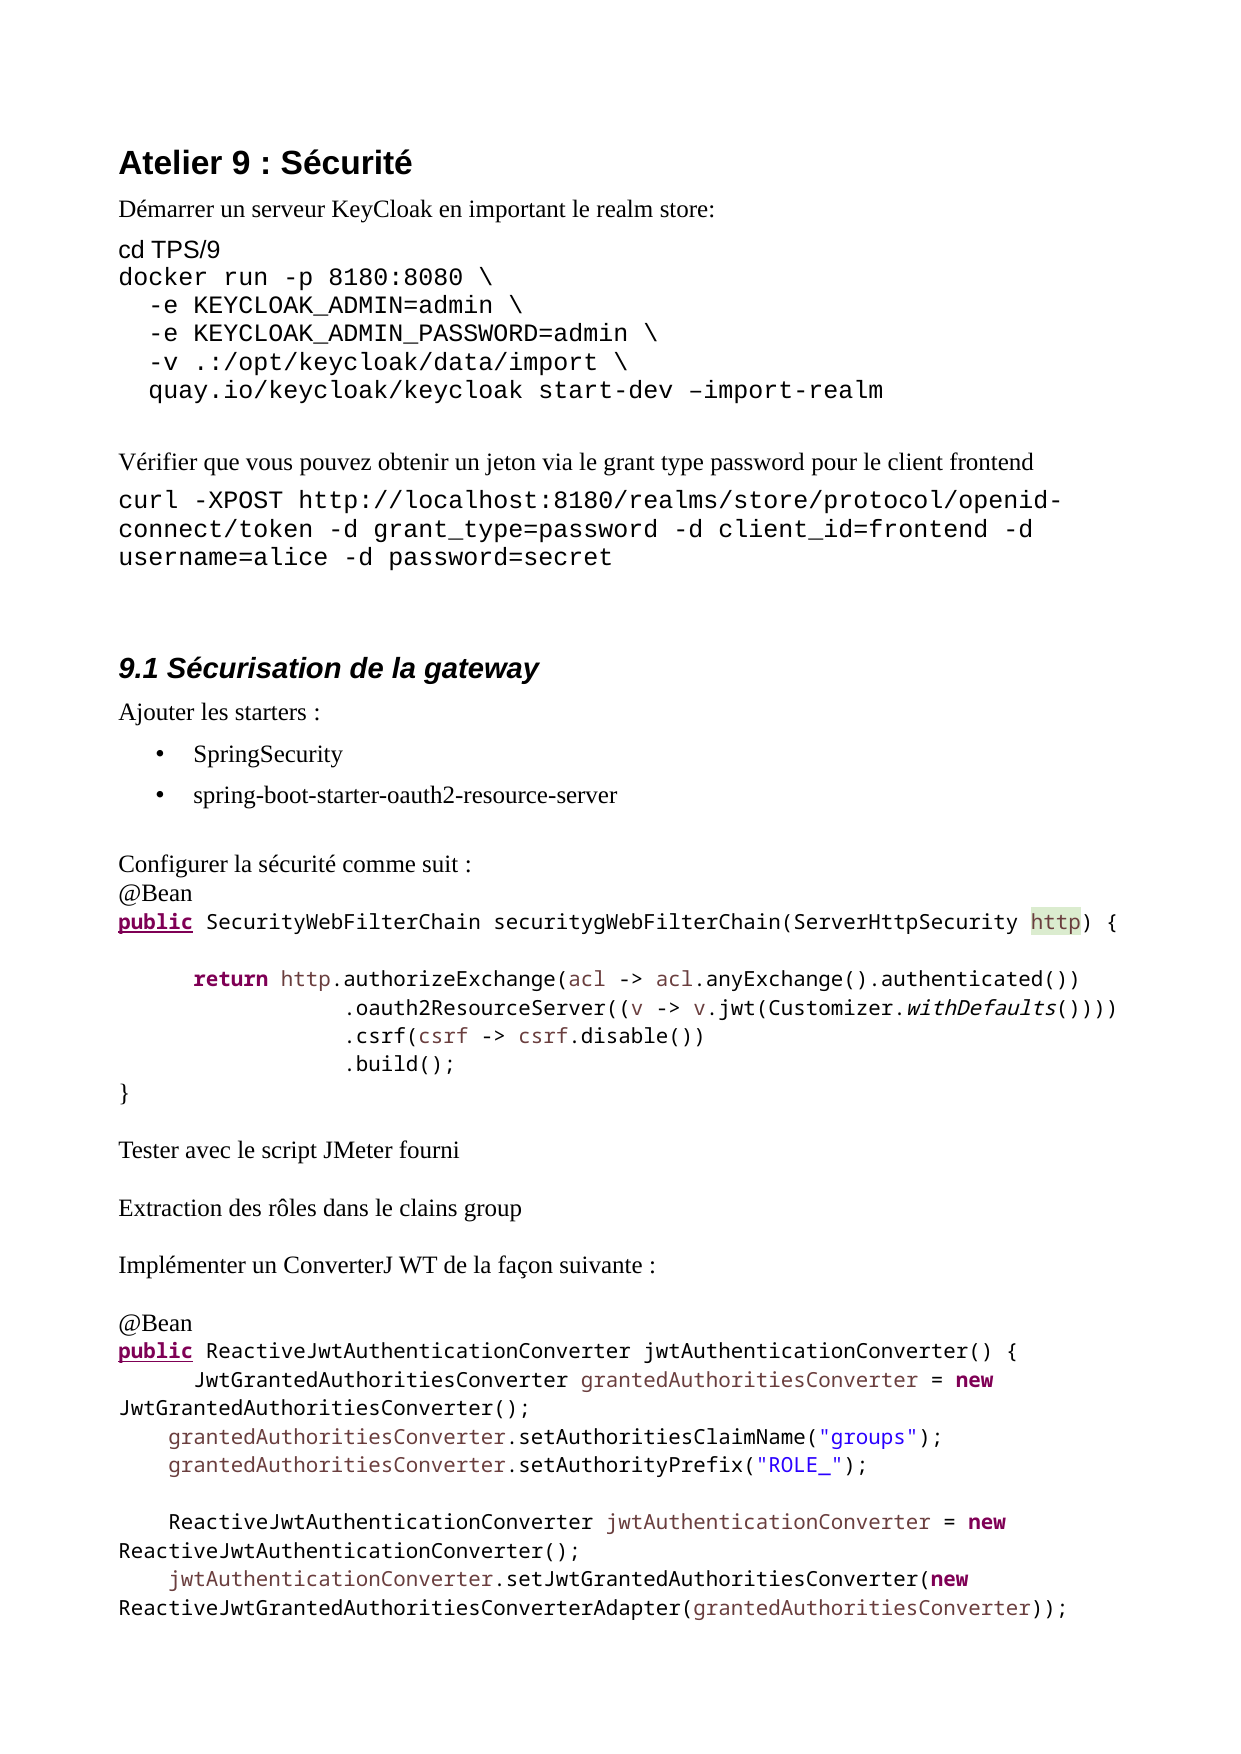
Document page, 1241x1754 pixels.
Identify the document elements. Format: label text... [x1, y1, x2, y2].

text grantedAuthoritiesConverter.setAuthorityPrefix("ROLE_"); [118, 1450, 1122, 1479]
text cd TPS/9 [118, 236, 1122, 264]
text public ReactiveJwtAuthenticationConverter jwtAuthenticationConverter() { [118, 1337, 1122, 1365]
text Vérifier que vous pouvez obtenir un jeton via le grant type password pour le client frontend [118, 447, 1122, 476]
text Implémenter un ConverterJ WT de la façon suivante : [118, 1250, 1122, 1279]
subtitle Atelier 9 : Sécurité [118, 143, 1122, 182]
text -e KEYCLOAK_ADMIN_PASSWORD=admin \ [118, 321, 1122, 349]
text -v .:/opt/keycloak/data/import \ [118, 349, 1122, 378]
text .oauth2ResourceServer((v -> v.jwt(Customizer.withDefaults()))) [118, 993, 1122, 1021]
list spring-boot-starter-oauth2-resource-server [156, 780, 1122, 809]
text @Bean [118, 878, 1122, 907]
text .csrf(csrf -> csrf.disable()) [118, 1021, 1122, 1049]
text JwtGrantedAuthoritiesConverter grantedAuthoritiesConverter = new JwtGrantedAuthoritiesConverter(); [118, 1365, 1122, 1422]
text Extraction des rôles dans le clains group [118, 1193, 1122, 1222]
text quay.io/keycloak/keycloak start-dev –import-realm [118, 378, 1122, 406]
text grantedAuthoritiesConverter.setAuthoritiesClaimName("groups"); [118, 1422, 1122, 1450]
text curl -XPOST http://localhost:8180/realms/store/protocol/openid-connect/token -d grant_type=password -d client_id=frontend -d username=alice -d password=secret [118, 488, 1122, 573]
text public SecurityWebFilterChain securitygWebFilterChain(ServerHttpSecurity http) { [118, 907, 1122, 935]
text -e KEYCLOAK_ADMIN=admin \ [118, 293, 1122, 321]
text Ajouter les starters : [118, 697, 1122, 726]
text jwtAuthenticationConverter.setJwtGrantedAuthoritiesConverter(new ReactiveJwtGrantedAuthoritiesConverterAdapter(grantedAuthoritiesConverter)); [118, 1564, 1122, 1621]
subtitle 9.1 Sécurisation de la gateway [118, 651, 1122, 685]
list SpringSecurity [156, 739, 1122, 767]
text return http.authorizeExchange(acl -> acl.anyExchange().authenticated()) [118, 964, 1122, 993]
text Tester avec le script JMeter fourni [118, 1135, 1122, 1164]
text Démarrer un serveur KeyCloak en important le realm store: [118, 194, 1122, 223]
text docker run -p 8180:8080 \ [118, 264, 1122, 293]
text @Bean [118, 1308, 1122, 1337]
text .build(); [118, 1049, 1122, 1078]
text ReactiveJwtAuthenticationConverter jwtAuthenticationConverter = new ReactiveJwtAuthenticationConverter(); [118, 1507, 1122, 1564]
text Configurer la sécurité comme suit : [118, 849, 1122, 878]
text } [118, 1078, 1122, 1107]
